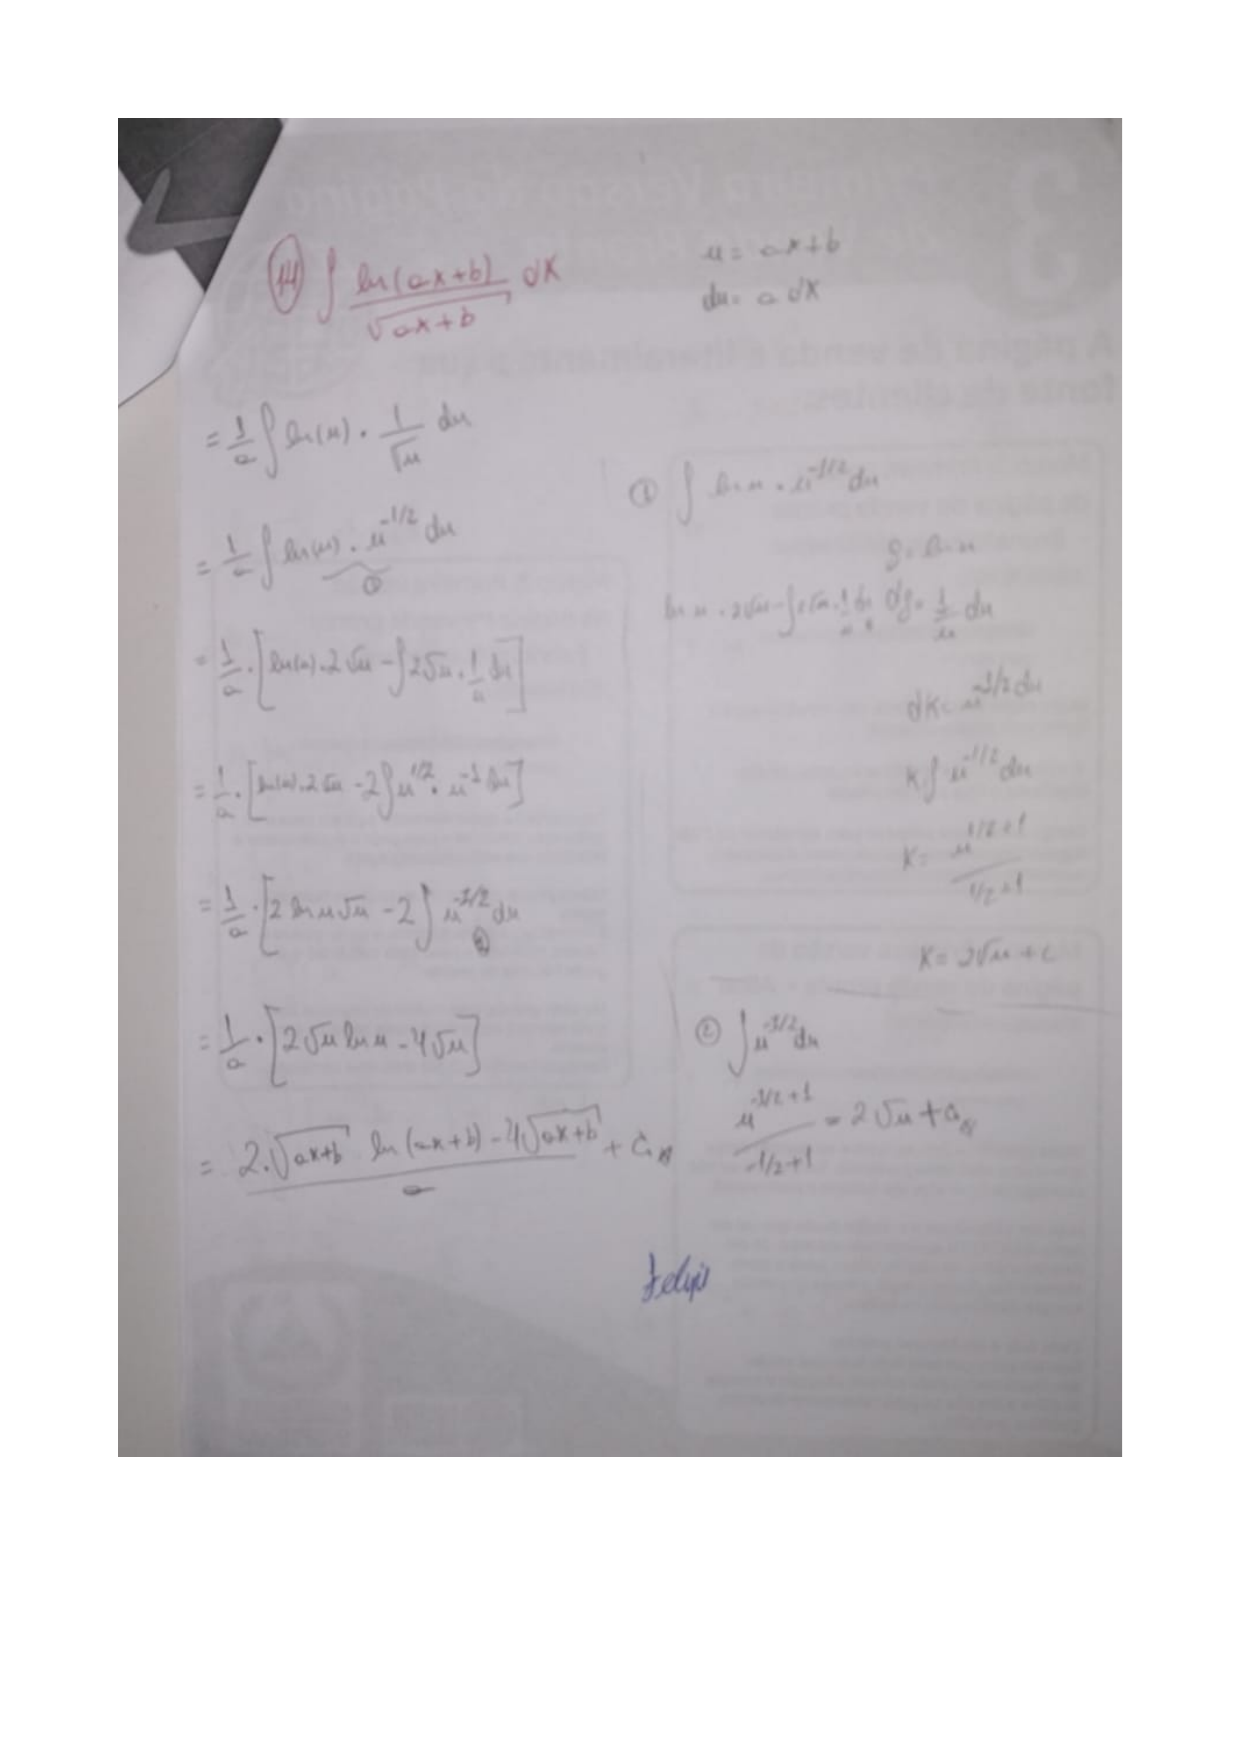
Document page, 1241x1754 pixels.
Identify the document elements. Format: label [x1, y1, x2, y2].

picture [118, 118, 1123, 1457]
